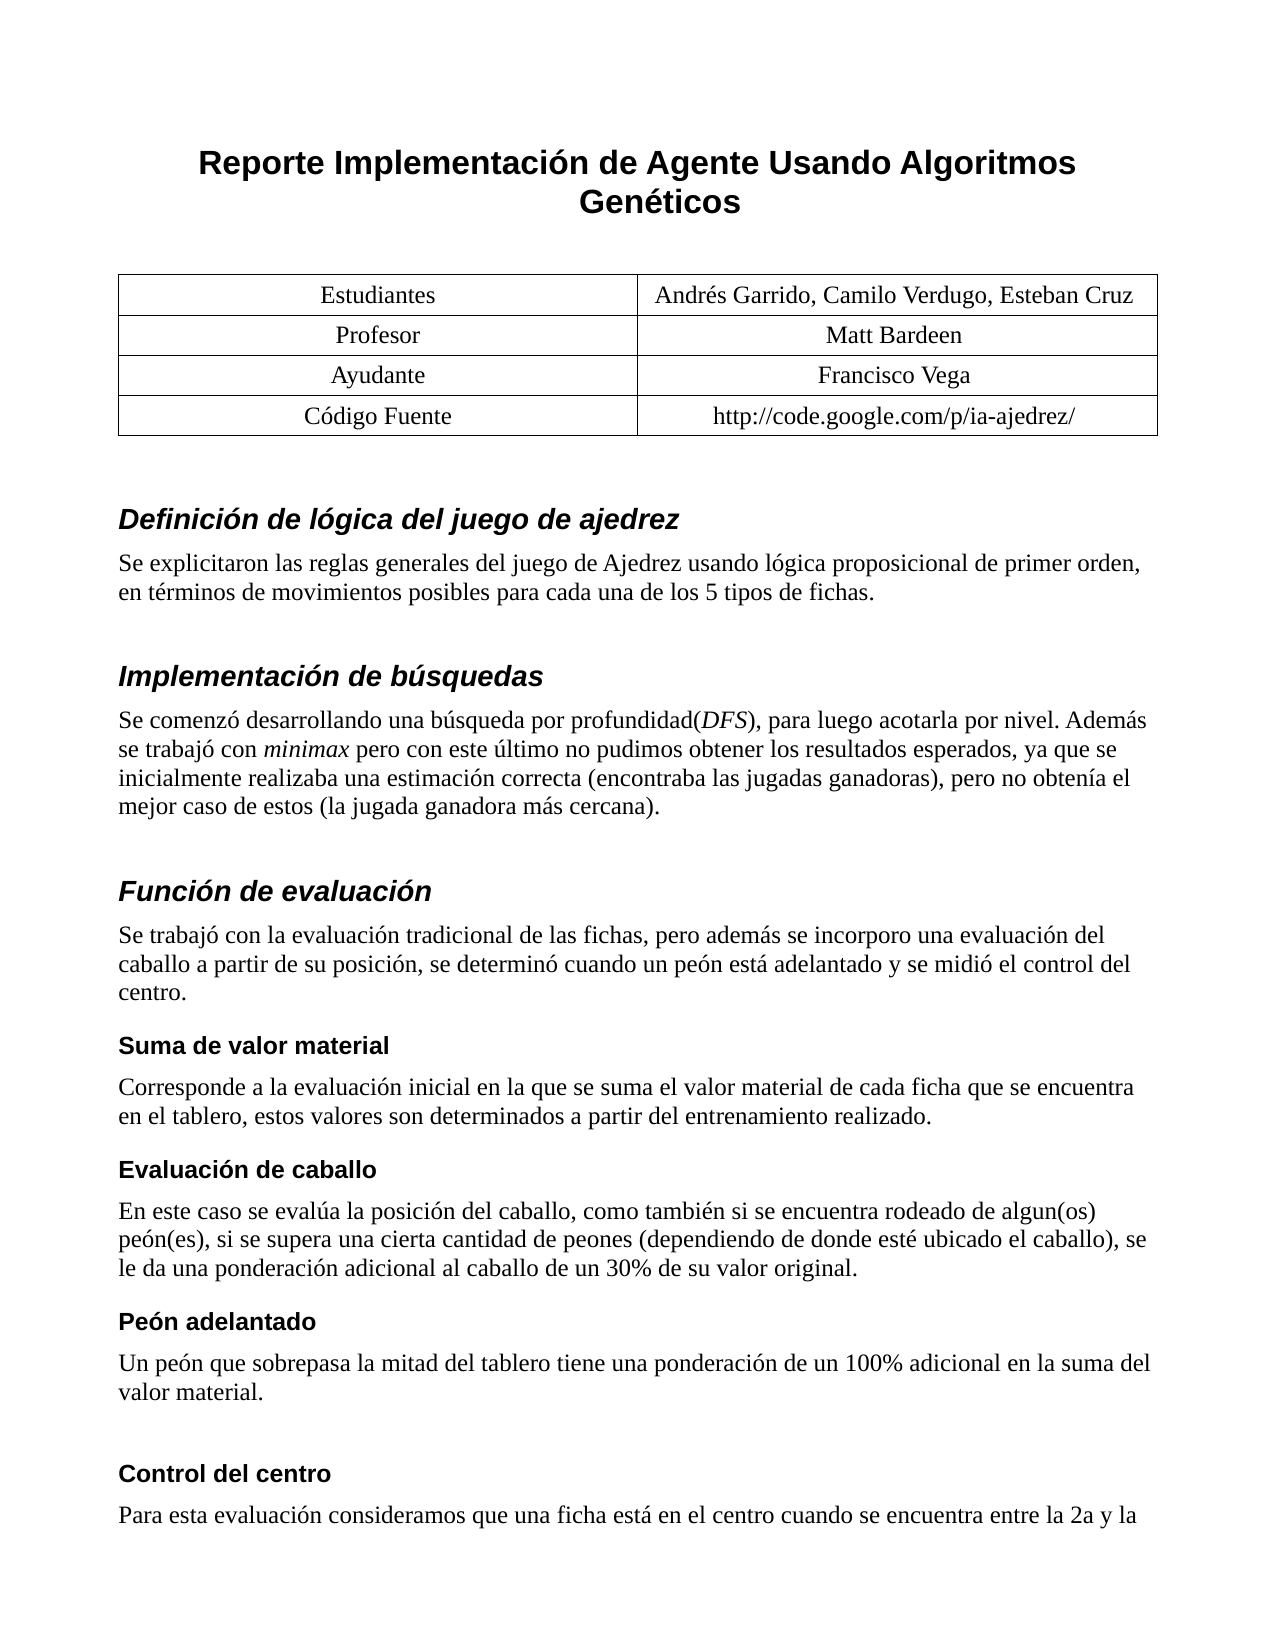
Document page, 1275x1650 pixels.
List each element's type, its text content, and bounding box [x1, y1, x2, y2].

text Se trabajó con la evaluación tradicional de las fichas, pero además se incorporo una evaluación del caballo a partir de su posición, se determinó cuando un peón está adelantado y se midió el control del centro. [118, 920, 1157, 1006]
table_cell Matt Bardeen [638, 316, 1157, 355]
subtitle Suma de valor material [118, 1031, 1157, 1060]
subtitle Peón adelantado [118, 1307, 1157, 1336]
text Para esta evaluación consideramos que una ficha está en el centro cuando se encuentra entre la 2a y la [118, 1500, 1157, 1529]
text Se comenzó desarrollando una búsqueda por profundidad(DFS), para luego acotarla por nivel. Además se trabajó con minimax pero con este último no pudimos obtener los resultados esperados, ya que se inicialmente realizaba una estimación correcta (encontraba las jugadas ganadoras), pero no obtenía el mejor caso de estos (la jugada ganadora más cercana). [118, 705, 1157, 820]
table_cell Ayudante [119, 356, 637, 395]
table_cell Francisco Vega [638, 356, 1157, 395]
subtitle Control del centro [118, 1459, 1157, 1488]
table_cell http://code.google.com/p/ia-ajedrez/ [638, 396, 1157, 435]
table_header Estudiantes [119, 275, 637, 314]
subtitle Implementación de búsquedas [118, 659, 1157, 693]
table_cell Profesor [119, 316, 637, 355]
subtitle Función de evaluación [118, 874, 1157, 907]
text Corresponde a la evaluación inicial en la que se suma el valor material de cada ficha que se encuentra en el tablero, estos valores son determinados a partir del entrenamiento realizado. [118, 1072, 1157, 1130]
text Se explicitaron las reglas generales del juego de Ajedrez usando lógica proposicional de primer orden, en términos de movimientos posibles para cada una de los 5 tipos de fichas. [118, 548, 1157, 605]
subtitle Evaluación de caballo [118, 1155, 1157, 1183]
subtitle Definición de lógica del juego de ajedrez [118, 502, 1157, 535]
table_cell Código Fuente [119, 396, 637, 435]
text Un peón que sobrepasa la mitad del tablero tiene una ponderación de un 100% adicional en la suma del valor material. [118, 1348, 1157, 1406]
text En este caso se evalúa la posición del caballo, como también si se encuentra rodeado de algun(os) peón(es), si se supera una cierta cantidad de peones (dependiendo de donde esté ubicado el caballo), se le da una ponderación adicional al caballo de un 30% de su valor original. [118, 1196, 1157, 1282]
table_header Andrés Garrido, Camilo Verdugo, Esteban Cruz [638, 275, 1157, 314]
subtitle Reporte Implementación de Agente Usando Algoritmos Genéticos [118, 143, 1157, 220]
